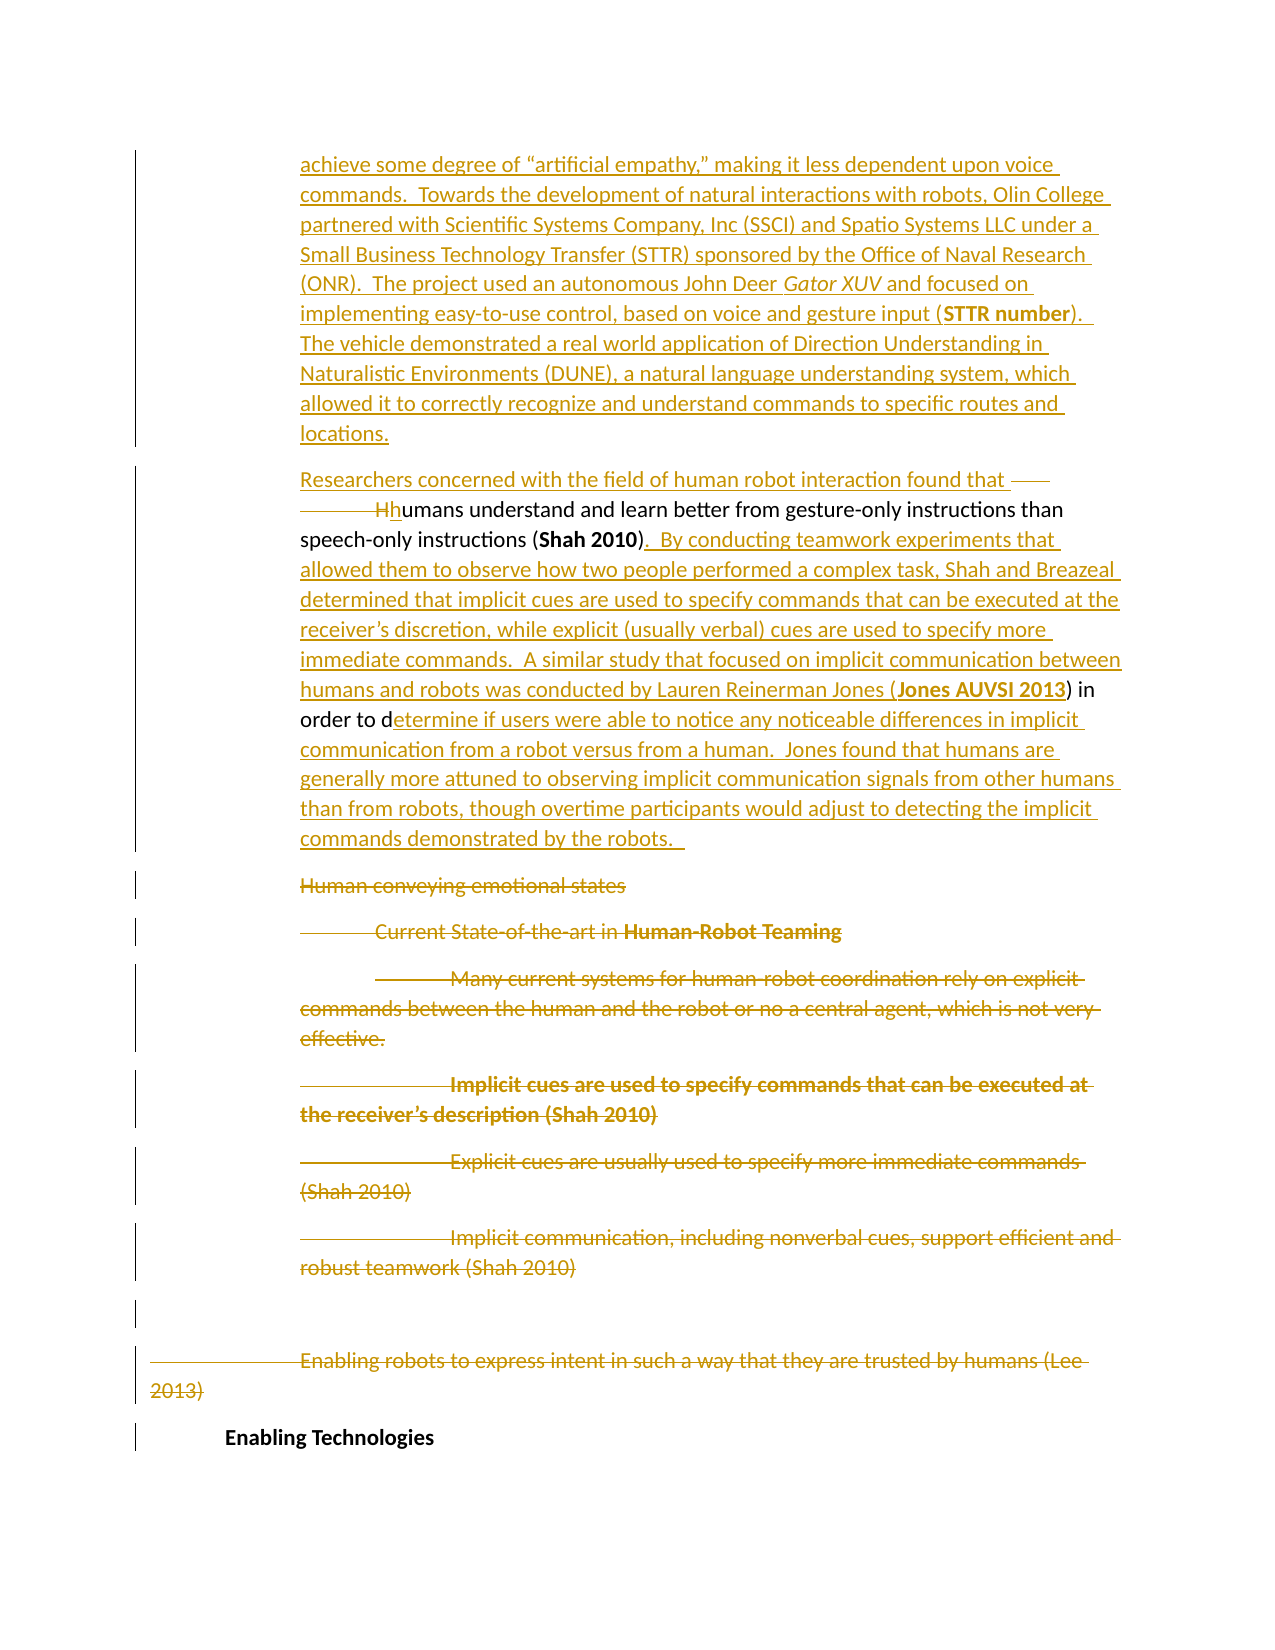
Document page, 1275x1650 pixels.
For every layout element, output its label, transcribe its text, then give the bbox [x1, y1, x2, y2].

text Enabling Technologies [300, 964, 1125, 1052]
text achieve some degree of “artificial empathy,” making it less dependent upon voice commands. Towards the development of natural interactions with robots, Olin College partnered with Scientific Systems Company, Inc (SSCI) and Spatio Systems LLC under a Small Business Technology Transfer (STTR) sponsored by the Office of Naval Research (ONR). The project used an autonomous John Deer Gator XUV and focused on implementing easy-to-use control, based on voice and gesture input (STTR number). The vehicle demonstrated a real world application of Direction Understanding in Naturalistic Environments (DUNE), a natural language understanding system, which allowed it to correctly recognize and understand commands to specific routes and locations. [300, 150, 1125, 447]
text Researchers concerned with the field of human robot interaction found that humans understand and learn better from gesture-only instructions than speech-only instructions (Shah 2010). By conducting teamwork experiments that allowed them to observe how two people performed a complex task, Shah and Breazeal determined that implicit cues are used to specify commands that can be executed at the receiver’s discretion, while explicit (usually verbal) cues are used to specify more immediate commands. A similar study that focused on implicit communication between humans and robots was conducted by Lauren Reinerman Jones (Jones AUVSI 2013) in order to determine if users were able to notice any noticeable differences in implicit communication from a robot versus from a human. Jones found that humans are generally more attuned to observing implicit communication signals from other humans than from robots, though overtime participants would adjust to detecting the implicit commands demonstrated by the robots. [300, 466, 1125, 852]
